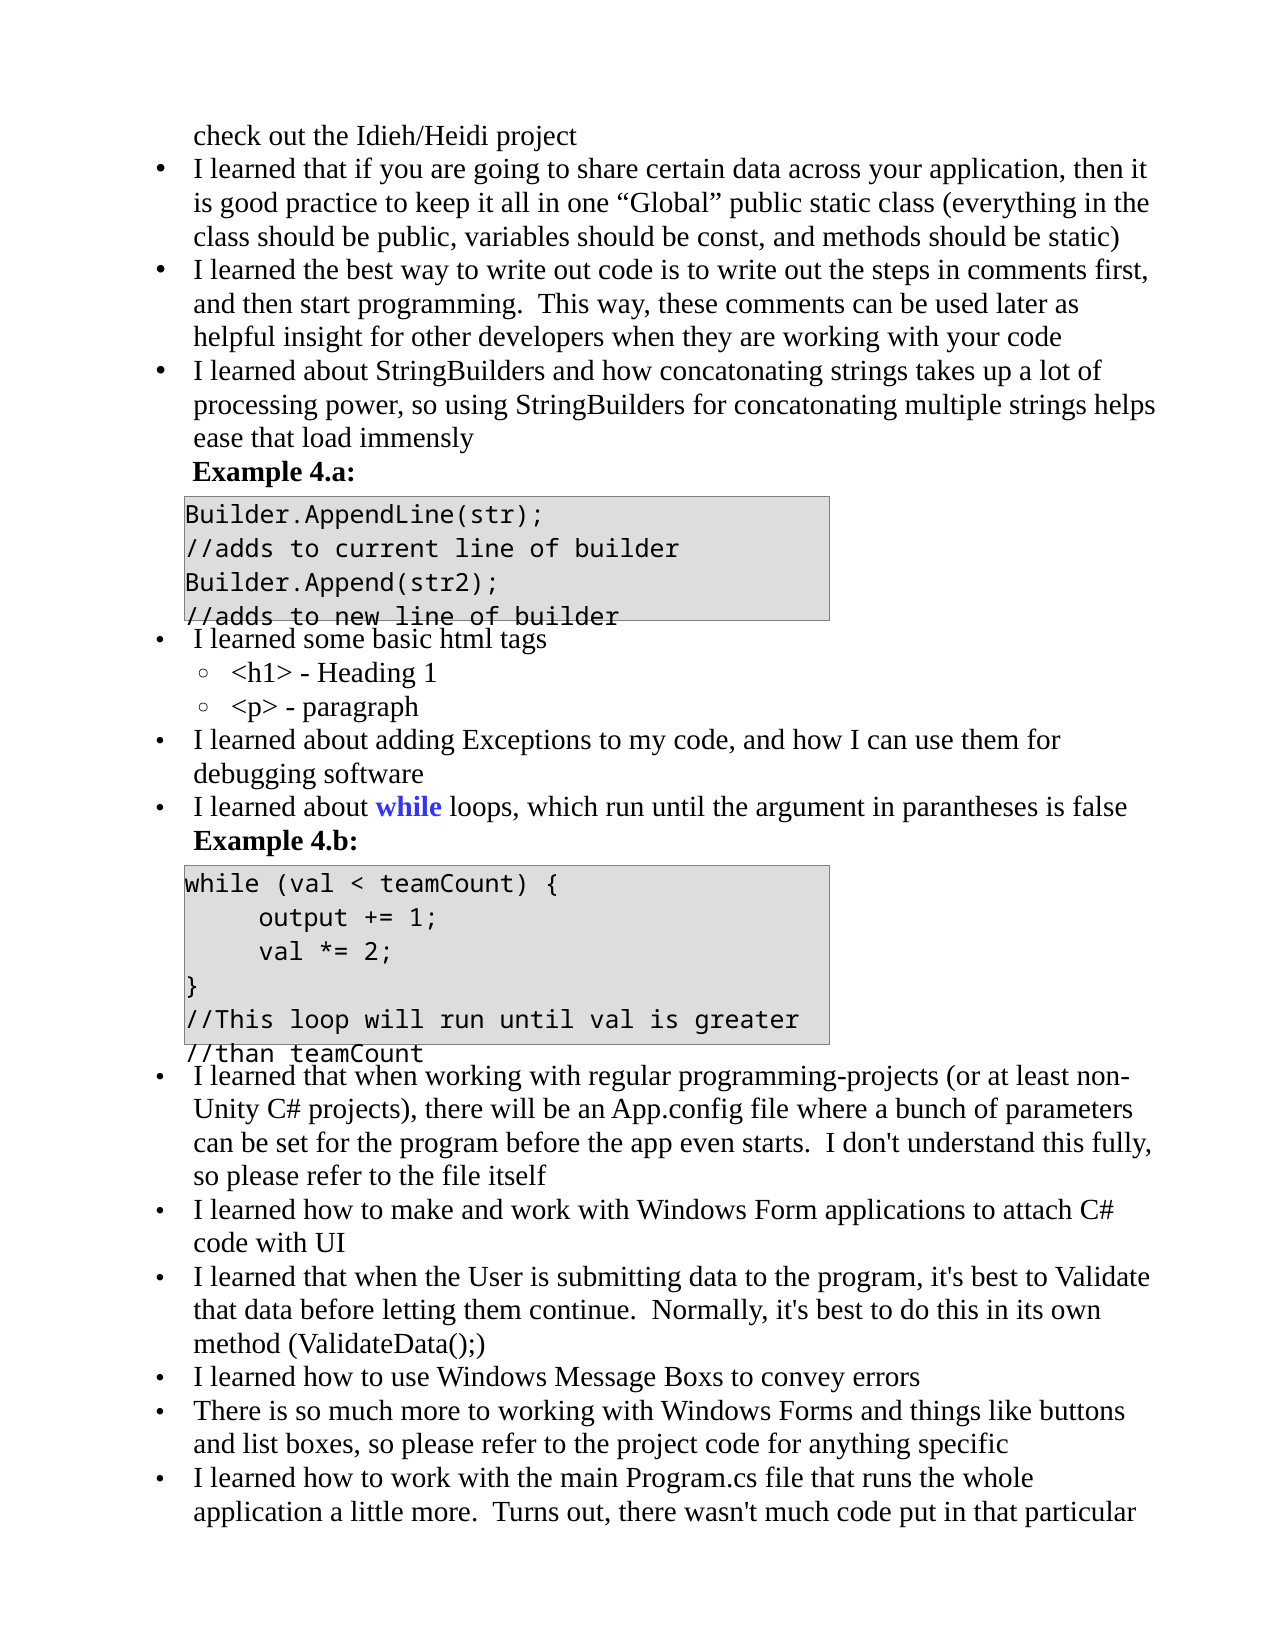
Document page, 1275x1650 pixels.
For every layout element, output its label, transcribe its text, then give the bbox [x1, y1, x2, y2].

list There is so much more to working with Windows Forms and things like buttons and list boxes, so please refer to the project code for anything specific [156, 1393, 1157, 1460]
list <p> - paragraph [193, 689, 1157, 722]
list Example 4.b: [156, 823, 1157, 856]
list I learned some basic html tags [156, 622, 1157, 655]
list <h1> - Heading 1 [193, 655, 1157, 689]
list check out the Idieh/Heidi project [156, 118, 1157, 152]
list I learned how to use Windows Message Boxs to convey errors [156, 1359, 1157, 1393]
list I learned about while loops, which run until the argument in parantheses is false [156, 789, 1157, 823]
list I learned about StringBuilders and how concatonating strings takes up a lot of processing power, so using StringBuilders for concatonating multiple strings helps ease that load immensly [156, 353, 1157, 454]
list I learned about adding Exceptions to my code, and how I can use them for debugging software [156, 722, 1157, 789]
list I learned the best way to write out code is to write out the steps in comments first, and then start programming. This way, these comments can be used later as helpful insight for other developers when they are working with your code [156, 252, 1157, 353]
list I learned that when working with regular programming-projects (or at least non-Unity C# projects), there will be an App.config file where a bunch of parameters can be set for the program before the app even starts. I don't understand this fully, so please refer to the file itself [156, 1058, 1157, 1192]
text Example 4.a: [118, 454, 1157, 487]
list I learned how to work with the main Program.cs file that runs the whole application a little more. Turns out, there wasn't much code put in that particular [156, 1460, 1157, 1527]
list I learned that if you are going to share certain data across your application, then it is good practice to keep it all in one “Global” public static class (everything in the class should be public, variables should be const, and methods should be static) [156, 152, 1157, 252]
list I learned that when the User is submitting data to the program, it's best to Validate that data before letting them continue. Normally, it's best to do this in its own method (ValidateData();) [156, 1259, 1157, 1359]
list I learned how to make and work with Windows Form applications to attach C# code with UI [156, 1192, 1157, 1259]
